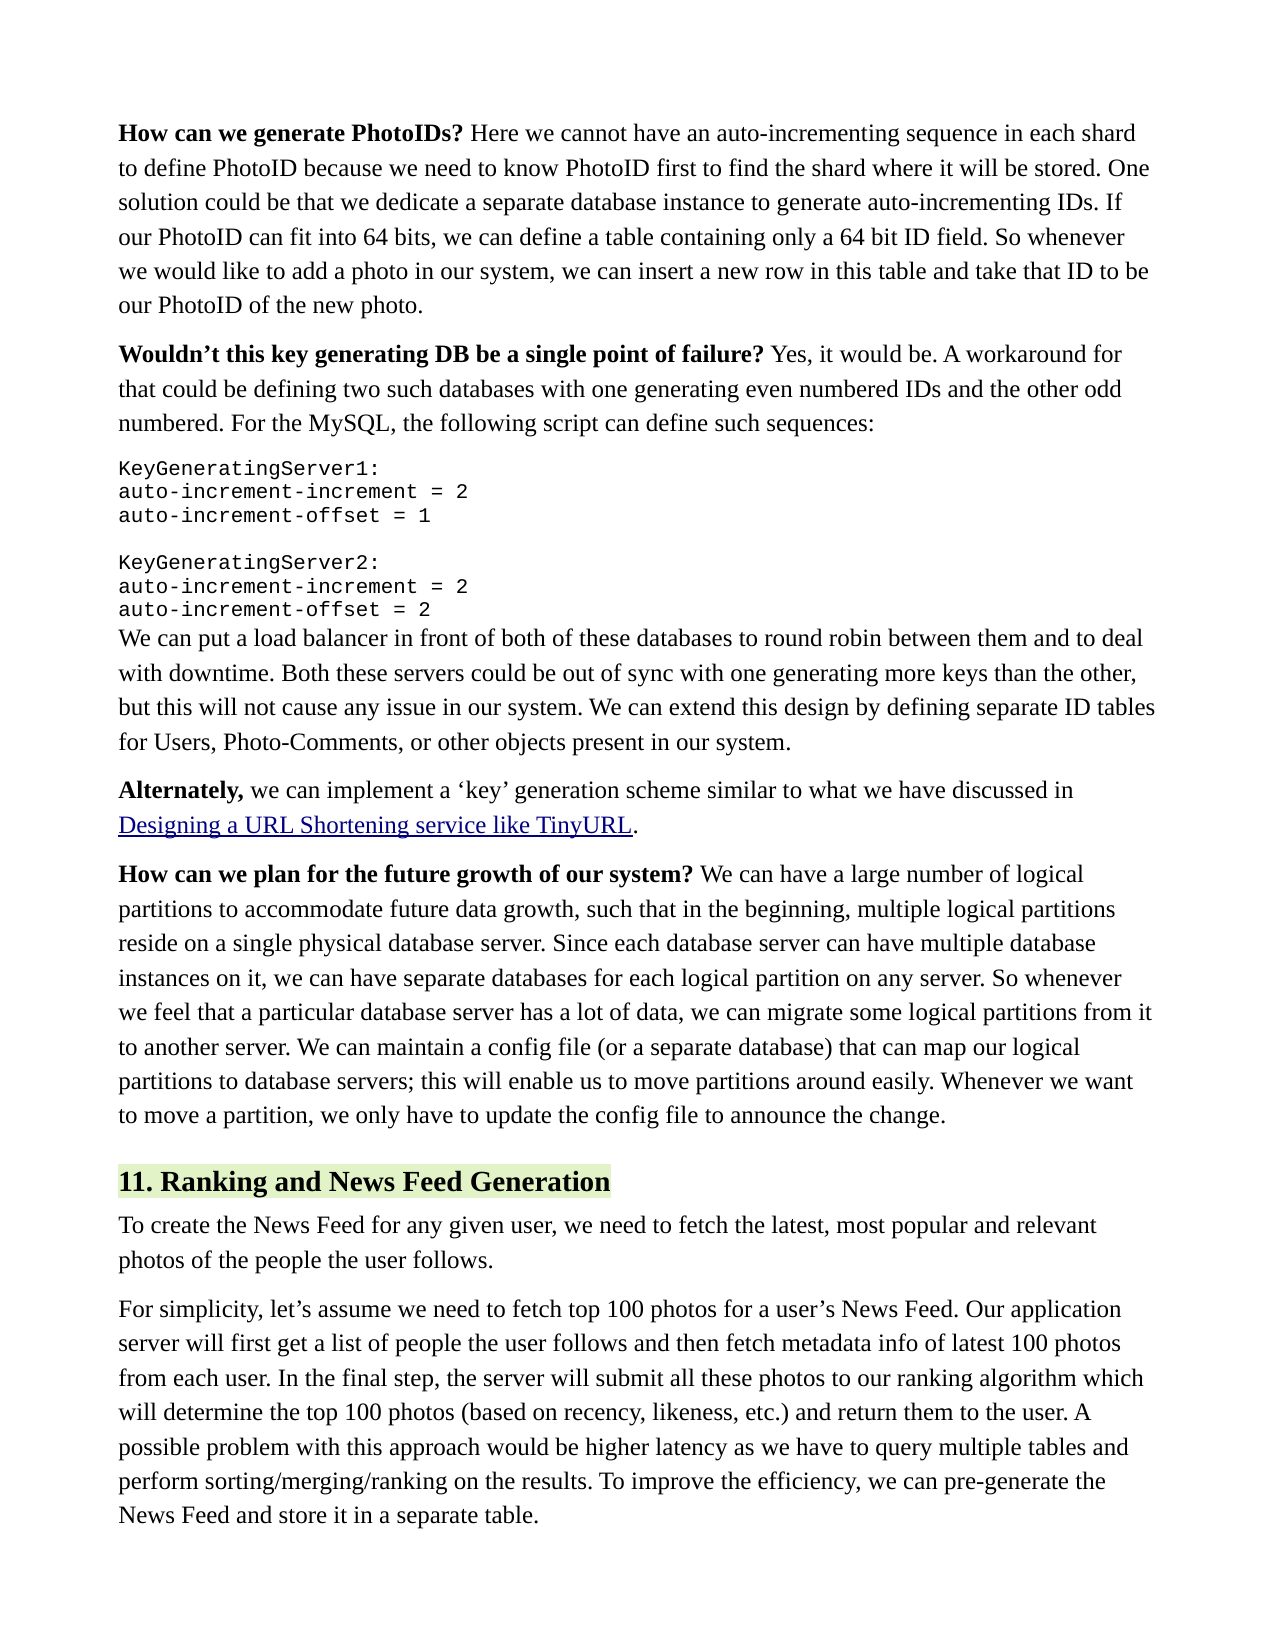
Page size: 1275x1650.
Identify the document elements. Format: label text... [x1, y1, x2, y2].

text Alternately, we can implement a ‘key’ generation scheme similar to what we have discussed in Designing a URL Shortening service like TinyURL. [118, 776, 1157, 839]
text How can we generate PhotoIDs? Here we cannot have an auto-incrementing sequence in each shard to define PhotoID because we need to know PhotoID first to find the shard where it will be stored. One solution could be that we dedicate a separate database instance to generate auto-incrementing IDs. If our PhotoID can fit into 64 bits, we can define a table containing only a 64 bit ID field. So whenever we would like to add a photo in our system, we can insert a new row in this table and take that ID to be our PhotoID of the new photo. [118, 118, 1157, 319]
text auto-increment-increment = 2 [118, 481, 1157, 505]
text KeyGeneratingServer1: [118, 458, 1157, 481]
text auto-increment-offset = 1 [118, 505, 1157, 528]
text How can we plan for the future growth of our system? We can have a large number of logical partitions to accommodate future data growth, such that in the beginning, multiple logical partitions reside on a single physical database server. Since each database server can have multiple database instances on it, we can have separate databases for each logical partition on any server. So whenever we feel that a particular database server has a lot of data, we can migrate some logical partitions from it to another server. We can maintain a config file (or a separate database) that can map our logical partitions to database servers; this will enable us to move partitions around easily. Whenever we want to move a partition, we only have to update the config file to announce the change. [118, 859, 1157, 1129]
text KeyGeneratingServer2: [118, 552, 1157, 576]
text For simplicity, let’s assume we need to fetch top 100 photos for a user’s News Feed. Our application server will first get a list of people the user follows and then fetch metadata info of latest 100 photos from each user. In the final step, the server will submit all these photos to our ranking algorithm which will determine the top 100 photos (based on recency, likeness, etc.) and return them to the user. A possible problem with this approach would be higher latency as we have to query multiple tables and perform sorting/merging/ranking on the results. To improve the efficiency, we can pre-generate the News Feed and store it in a separate table. [118, 1294, 1157, 1529]
text To create the News Feed for any given user, we need to fetch the latest, most popular and relevant photos of the people the user follows. [118, 1210, 1157, 1273]
text Wouldn’t this key generating DB be a single point of failure? Yes, it would be. A workaround for that could be defining two such databases with one generating even numbered IDs and the other odd numbered. For the MySQL, the following script can define such sequences: [118, 339, 1157, 437]
text ​ [118, 528, 1157, 552]
subtitle 11. Ranking and News Feed Generation [118, 1164, 1157, 1198]
text We can put a load balancer in front of both of these databases to round robin between them and to deal with downtime. Both these servers could be out of sync with one generating more keys than the other, but this will not cause any issue in our system. We can extend this design by defining separate ID tables for Users, Photo-Comments, or other objects present in our system. [118, 623, 1157, 755]
text auto-increment-increment = 2 [118, 576, 1157, 599]
text auto-increment-offset = 2 [118, 599, 1157, 623]
